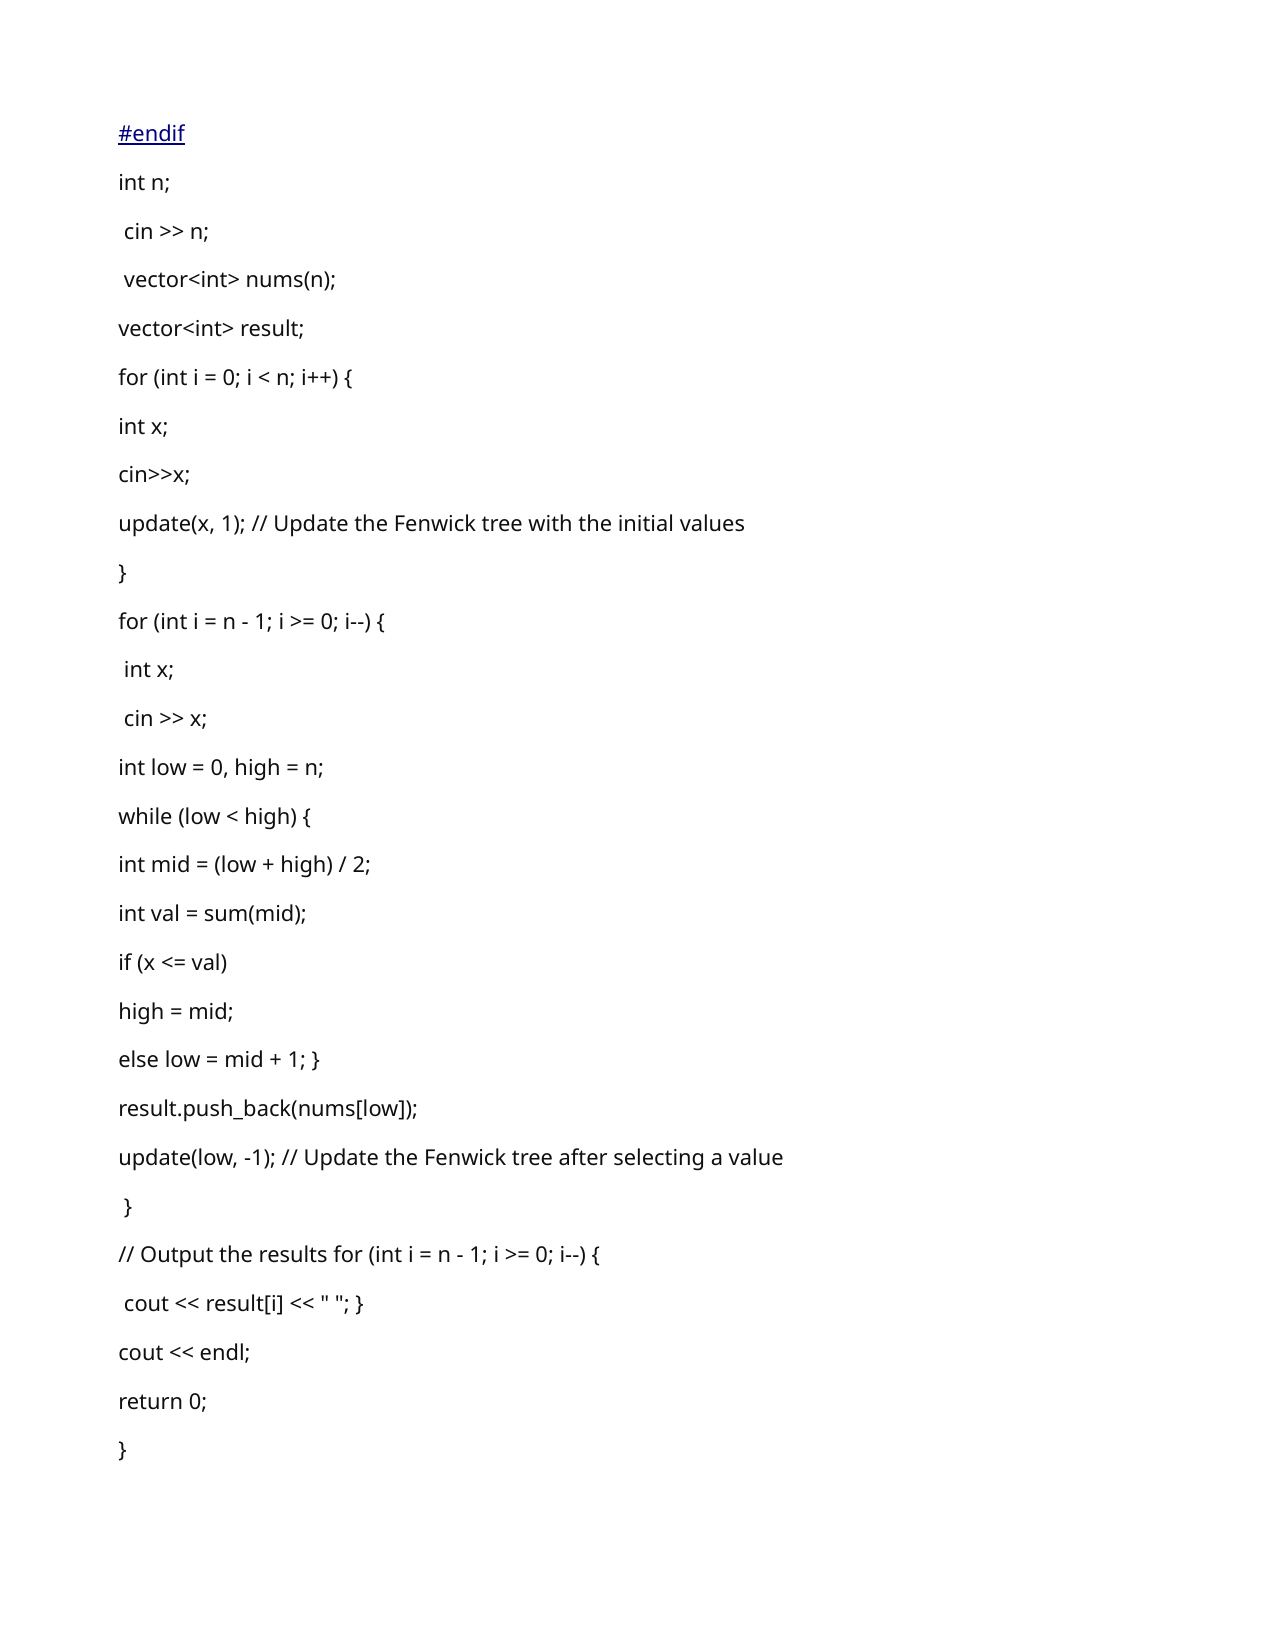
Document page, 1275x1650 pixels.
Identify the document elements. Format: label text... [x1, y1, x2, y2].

text cout << result[i] << " "; } [118, 1288, 1157, 1318]
text high = mid; [118, 996, 1157, 1025]
text cout << endl; [118, 1337, 1157, 1367]
text int val = sum(mid); [118, 898, 1157, 928]
text cin>>x; [118, 459, 1157, 489]
text // Output the results for (int i = n - 1; i >= 0; i--) { [118, 1239, 1157, 1269]
text return 0; [118, 1386, 1157, 1415]
text for (int i = n - 1; i >= 0; i--) { [118, 606, 1157, 635]
text update(x, 1); // Update the Fenwick tree with the initial values [118, 508, 1157, 538]
text int n; [118, 167, 1157, 197]
text int low = 0, high = n; [118, 752, 1157, 782]
text result.push_back(nums[low]); [118, 1093, 1157, 1123]
text } [118, 1191, 1157, 1220]
text while (low < high) { [118, 801, 1157, 830]
text update(low, -1); // Update the Fenwick tree after selecting a value [118, 1142, 1157, 1172]
text cin >> x; [118, 703, 1157, 733]
text int mid = (low + high) / 2; [118, 849, 1157, 879]
text } [118, 557, 1157, 587]
text vector<int> nums(n); [118, 264, 1157, 294]
text } [118, 1434, 1157, 1464]
text else low = mid + 1; } [118, 1044, 1157, 1074]
text int x; [118, 654, 1157, 684]
text for (int i = 0; i < n; i++) { [118, 362, 1157, 392]
text #endif [118, 118, 1157, 148]
text int x; [118, 411, 1157, 440]
text if (x <= val) [118, 947, 1157, 977]
text cin >> n; [118, 216, 1157, 245]
text vector<int> result; [118, 313, 1157, 343]
